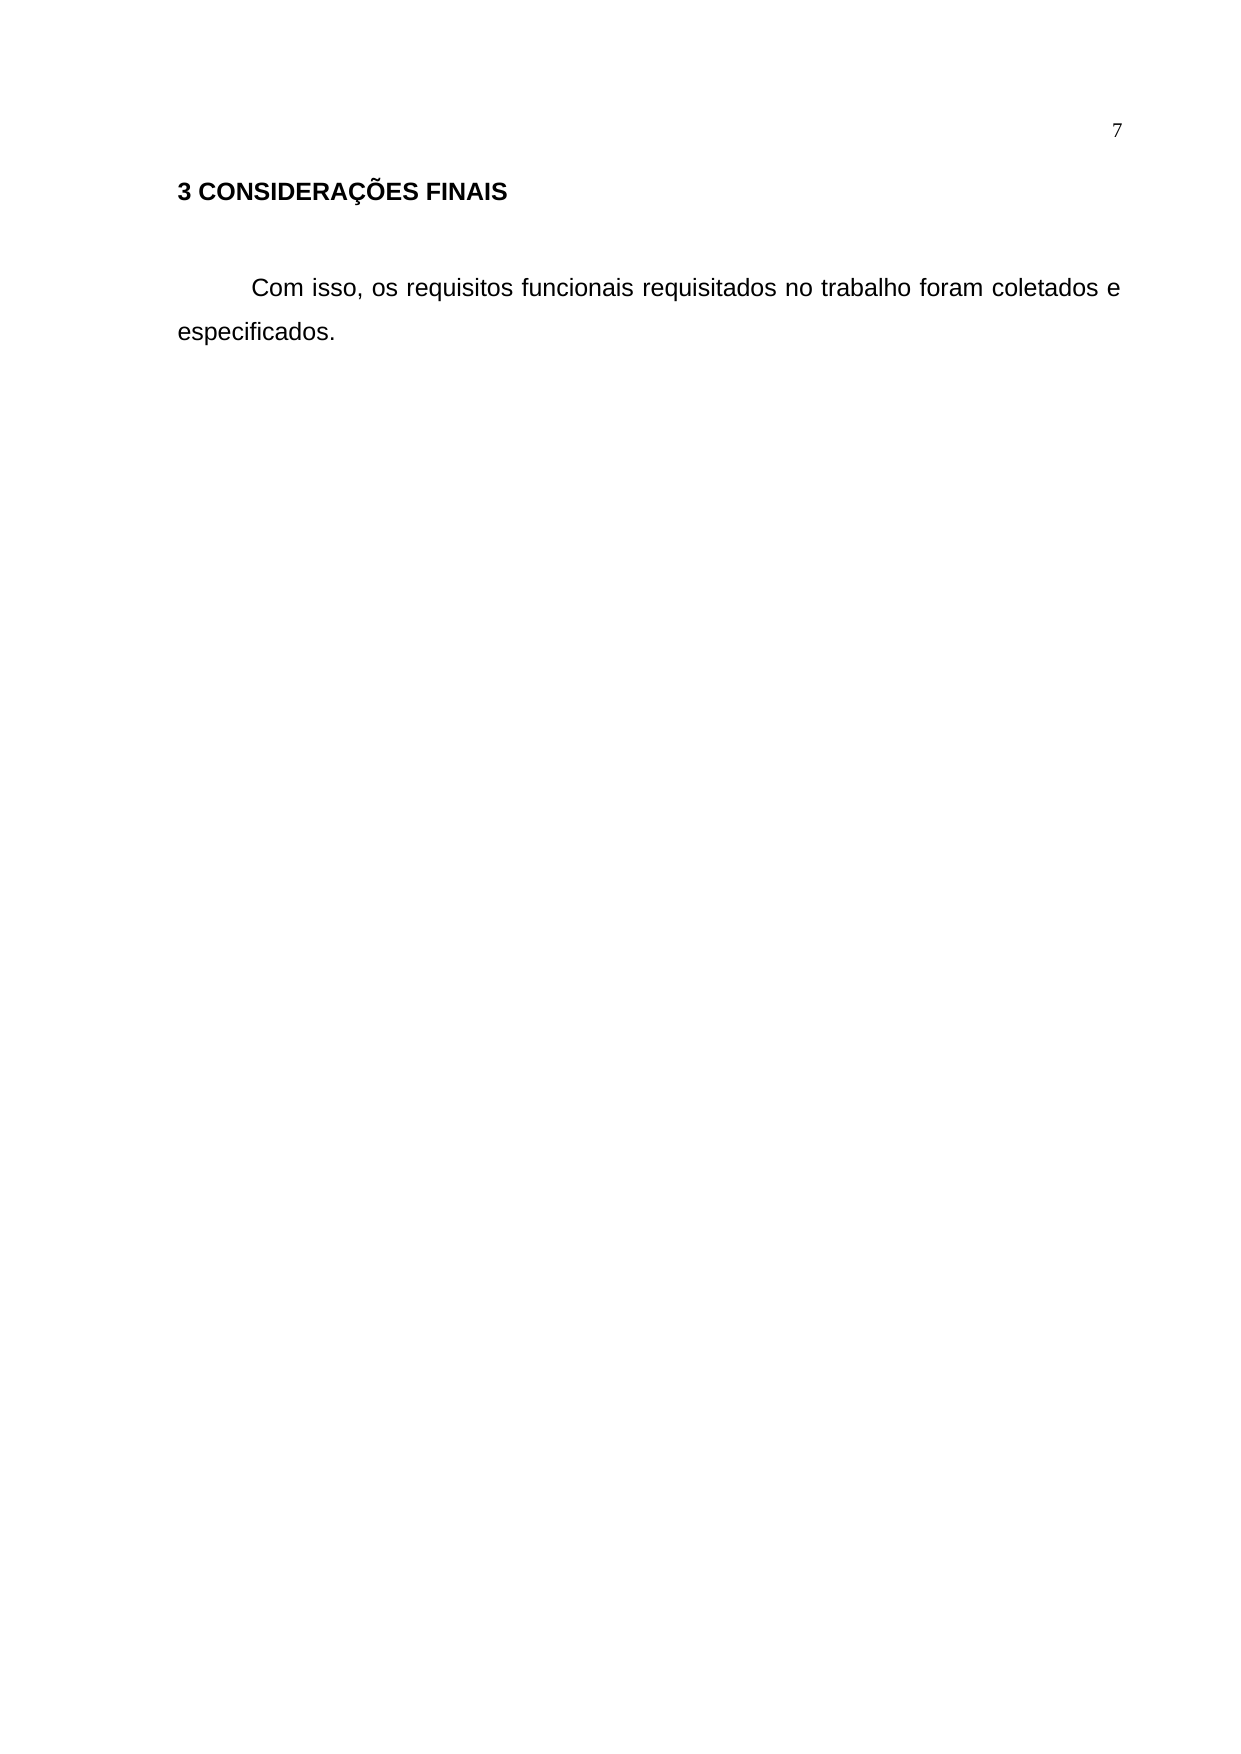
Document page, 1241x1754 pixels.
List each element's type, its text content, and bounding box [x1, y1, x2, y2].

subtitle Considerações finais [177, 177, 1122, 206]
text Com isso, os requisitos funcionais requisitados no trabalho foram coletados e especificados. [177, 273, 1122, 345]
